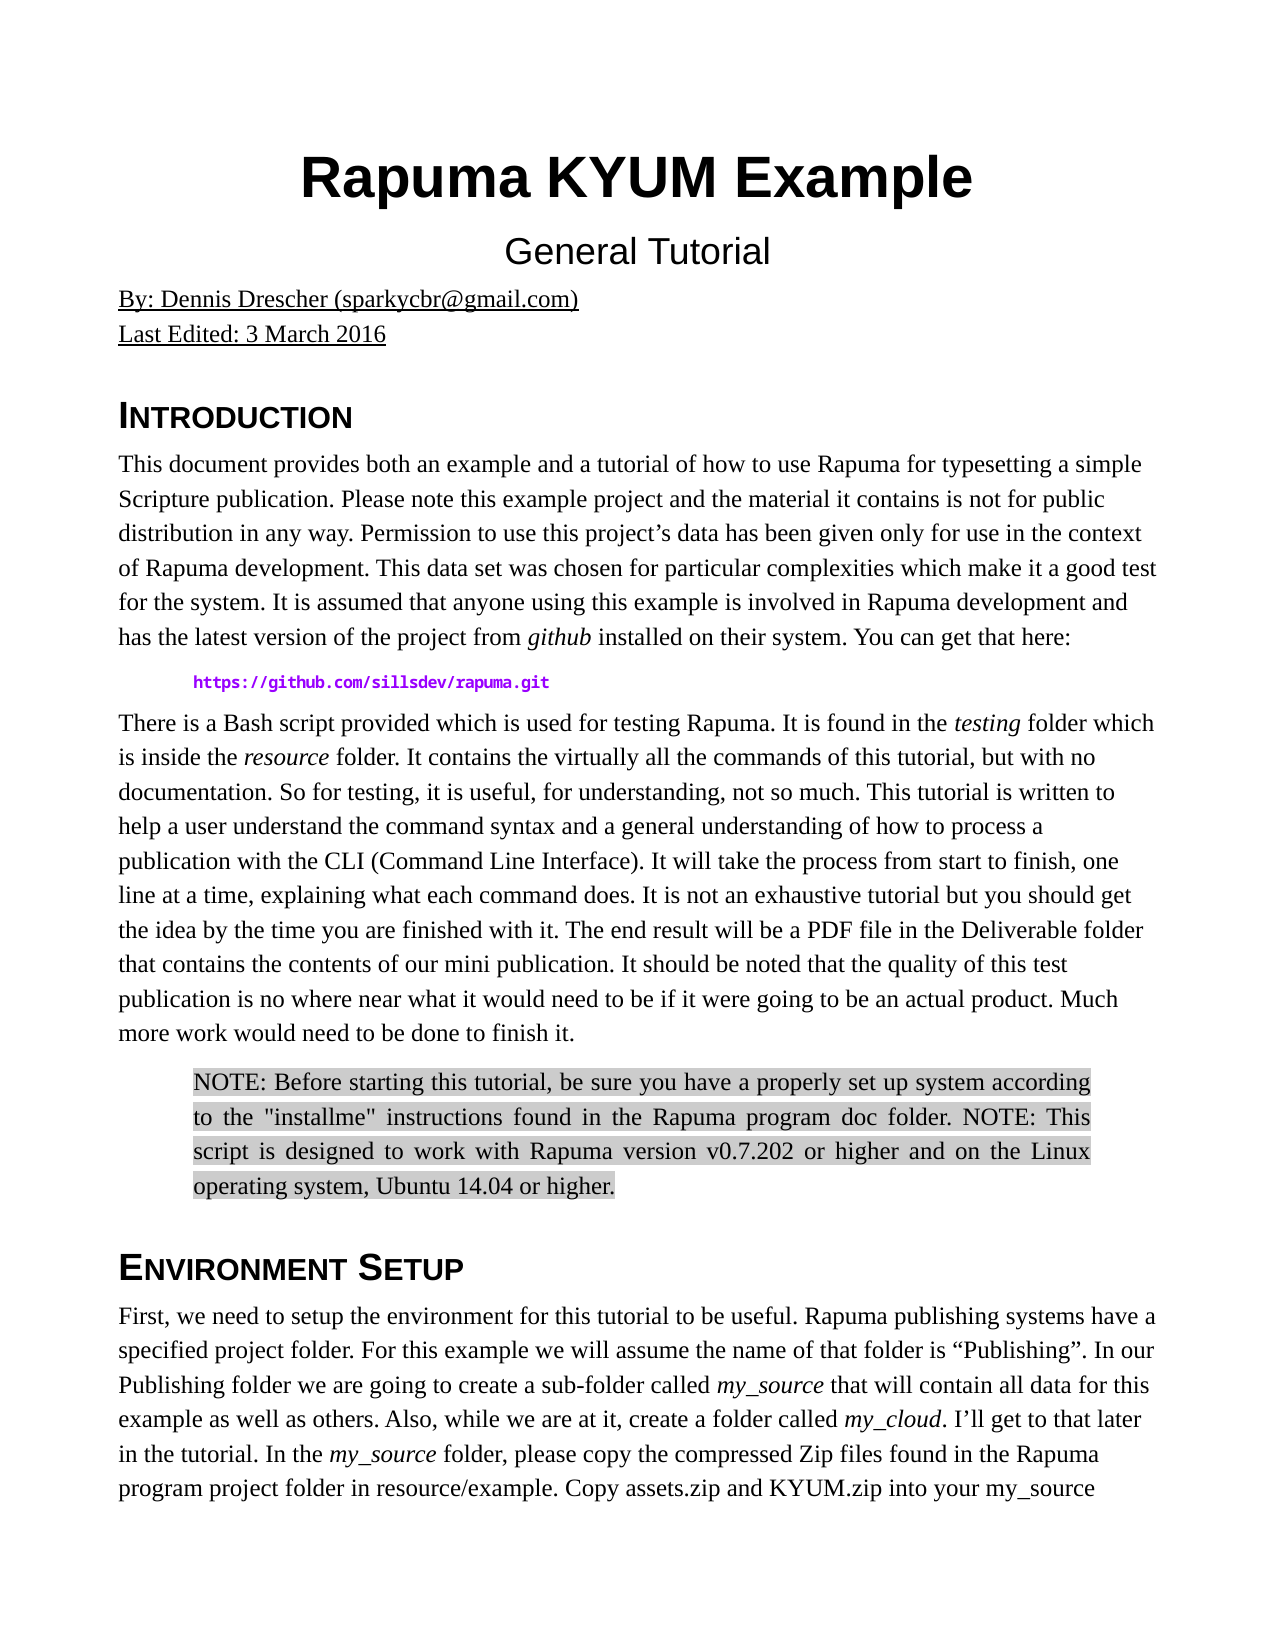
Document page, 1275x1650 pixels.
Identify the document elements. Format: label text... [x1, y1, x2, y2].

subtitle General Tutorial [118, 229, 1157, 272]
text This document provides both an example and a tutorial of how to use Rapuma for typesetting a simple Scripture publication. Please note this example project and the material it contains is not for public distribution in any way. Permission to use this project’s data has been given only for use in the context of Rapuma development. This data set was chosen for particular complexities which make it a good test for the system. It is assumed that anyone using this example is involved in Rapuma development and has the latest version of the project from github installed on their system. You can get that here: [118, 449, 1157, 650]
subtitle Environment Setup [118, 1245, 1157, 1288]
text By: Dennis Drescher (sparkycbr@gmail.com) Last Edited: 3 March 2016 [118, 284, 1157, 348]
text NOTE: Before starting this tutorial, be sure you have a properly set up system according to the "installme" instructions found in the Rapuma program doc folder. NOTE: This script is designed to work with Rapuma version v0.7.202 or higher and on the Linux operating system, Ubuntu 14.04 or higher. [193, 1067, 1091, 1199]
text https://github.com/sillsdev/rapuma.git [193, 671, 1157, 693]
text First, we need to setup the environment for this tutorial to be useful. Rapuma publishing systems have a specified project folder. For this example we will assume the name of that folder is “Publishing”. In our Publishing folder we are going to create a sub-folder called my_source that will contain all data for this example as well as others. Also, while we are at it, create a folder called my_cloud. I’ll get to that later in the tutorial. In the my_source folder, please copy the compressed Zip files found in the Rapuma program project folder in resource/example. Copy assets.zip and KYUM.zip into your my_source [118, 1301, 1157, 1502]
subtitle Introduction [118, 393, 1157, 437]
text There is a Bash script provided which is used for testing Rapuma. It is found in the testing folder which is inside the resource folder. It contains the virtually all the commands of this tutorial, but with no documentation. So for testing, it is useful, for understanding, not so much. This tutorial is written to help a user understand the command syntax and a general understanding of how to process a publication with the CLI (Command Line Interface). It will take the process from start to finish, one line at a time, explaining what each command does. It is not an exhaustive tutorial but you should get the idea by the time you are finished with it. The end result will be a PDF file in the Deliverable folder that contains the contents of our mini publication. It should be noted that the quality of this test publication is no where near what it would need to be if it were going to be an actual product. Much more work would need to be done to finish it. [118, 708, 1157, 1047]
title Rapuma KYUM Example [118, 143, 1157, 210]
